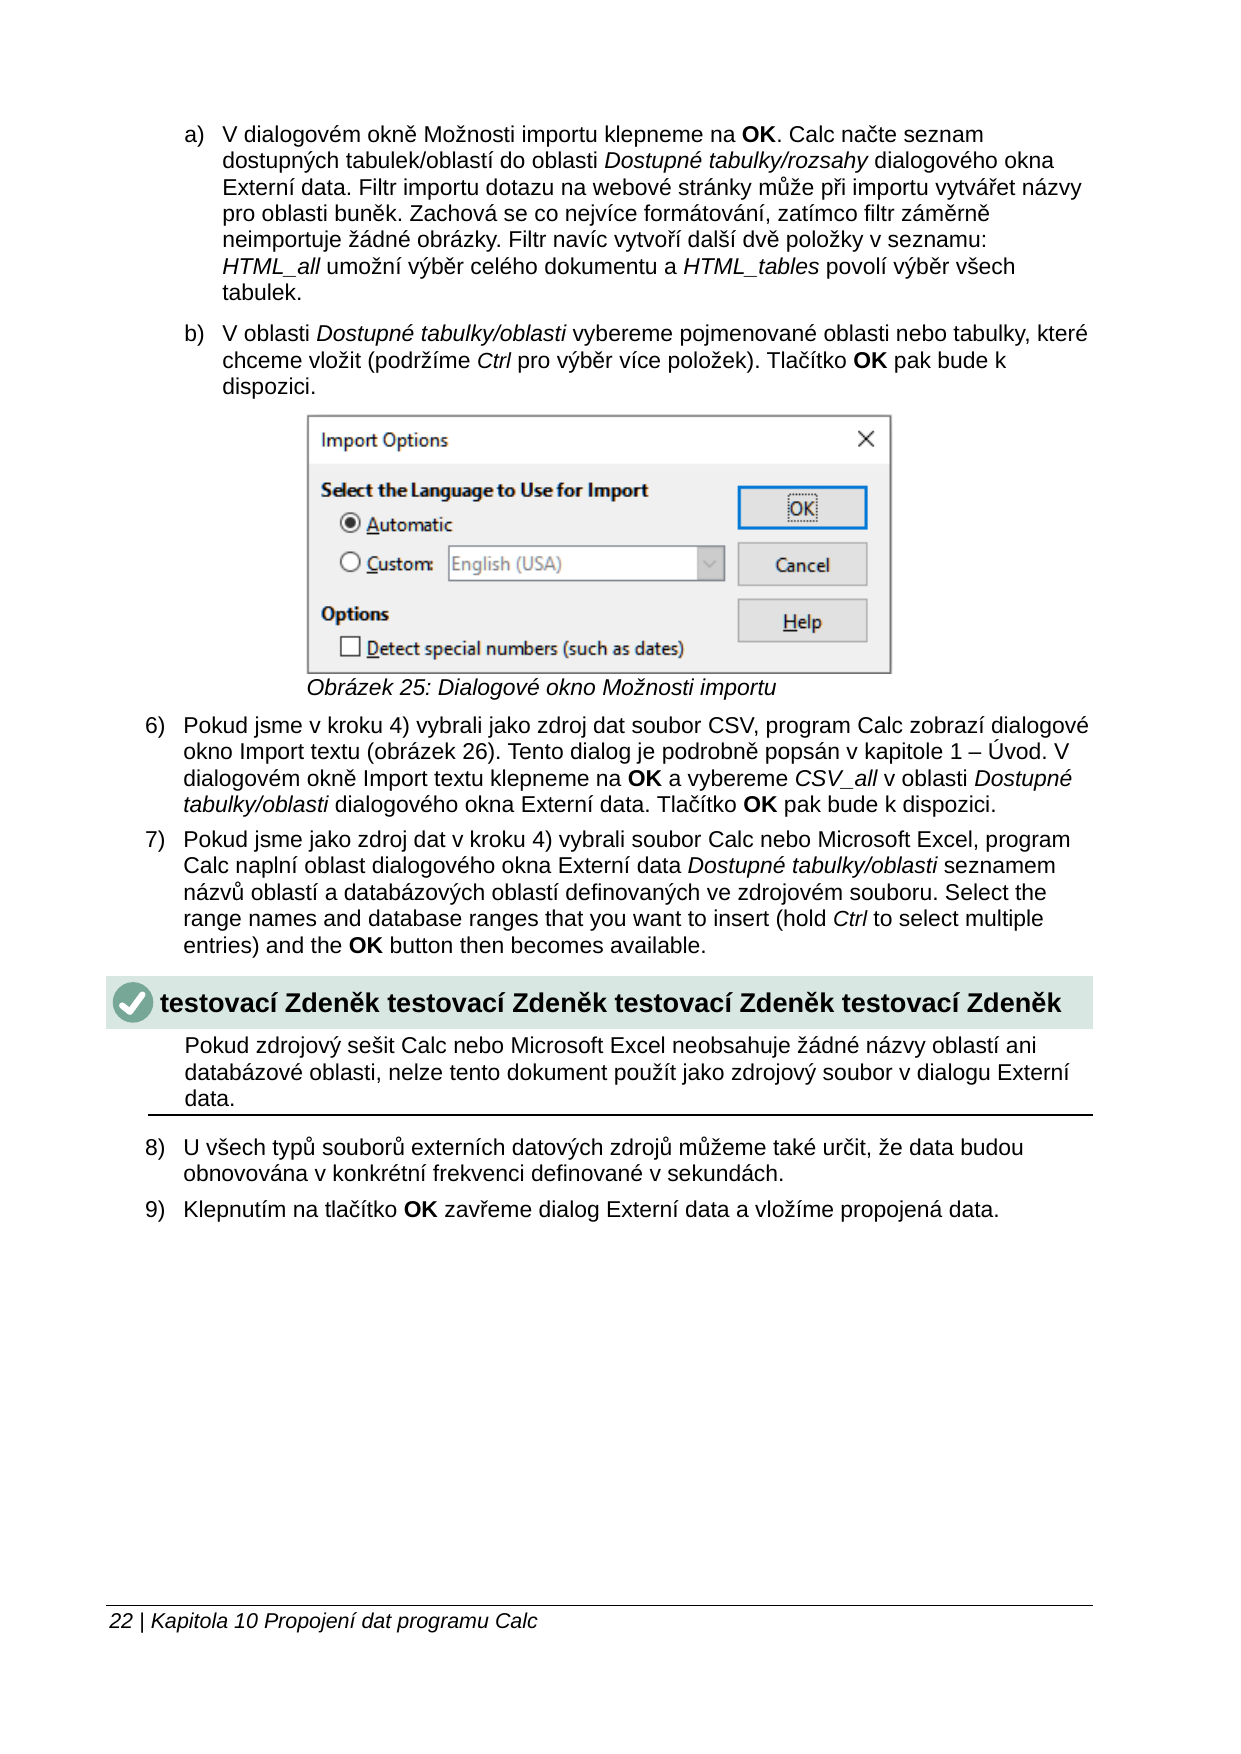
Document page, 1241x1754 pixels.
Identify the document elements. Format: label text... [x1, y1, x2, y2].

list Pokud zdrojový sešit Calc nebo Microsoft Excel neobsahuje žádné názvy oblastí ani databázové oblasti, nelze tento dokument použít jako zdrojový soubor v dialogu Externí data. [148, 1029, 1093, 1114]
list Klepnutím na tlačítko OK zavřeme dialog Externí data a vložíme propojená data. [165, 1196, 1093, 1222]
picture [306, 414, 893, 674]
list U všech typů souborů externích datových zdrojů můžeme také určit, že data budou obnovována v konkrétní frekvenci definované v sekundách. [165, 1134, 1093, 1187]
list V dialogovém okně Možnosti importu klepneme na OK. Calc načte seznam dostupných tabulek/oblastí do oblasti Dostupné tabulky/rozsahy dialogového okna Externí data. Filtr importu dotazu na webové stránky může při importu vytvářet názvy pro oblasti buněk. Zachová se co nejvíce formátování, zatímco filtr záměrně neimportuje žádné obrázky. Filtr navíc vytvoří další dvě položky v seznamu: HTML_all umožní výběr celého dokumentu a HTML_tables povolí výběr všech tabulek. [181, 118, 1093, 308]
text Obrázek 25: Dialogové okno Možnosti importu [306, 674, 892, 700]
list V oblasti Dostupné tabulky/oblasti vybereme pojmenované oblasti nebo tabulky, které chceme vložit (podržíme Ctrl pro výběr více položek). Tlačítko OK pak bude k dispozici. [181, 317, 1093, 402]
subtitle testovací Zdeněk testovací Zdeněk testovací Zdeněk testovací Zdeněk [106, 976, 1093, 1029]
list Pokud jsme jako zdroj dat v kroku 4 vybrali soubor Calc nebo Microsoft Excel, program Calc naplní oblast dialogového okna Externí data Dostupné tabulky/oblasti seznamem názvů oblastí a databázových oblastí definovaných ve zdrojovém souboru. Select the range names and database ranges that you want to insert (hold Ctrl to select multiple entries) and the OK button then becomes available. [165, 826, 1093, 958]
list Pokud jsme v kroku 4 vybrali jako zdroj dat soubor CSV, program Calc zobrazí dialogové okno Import textu (obrázek 26). Tento dialog je podrobně popsán v kapitole 1 – Úvod. V dialogovém okně Import textu klepneme na OK a vybereme CSV_all v oblasti Dostupné tabulky/oblasti dialogového okna Externí data. Tlačítko OK pak bude k dispozici. [165, 712, 1093, 817]
